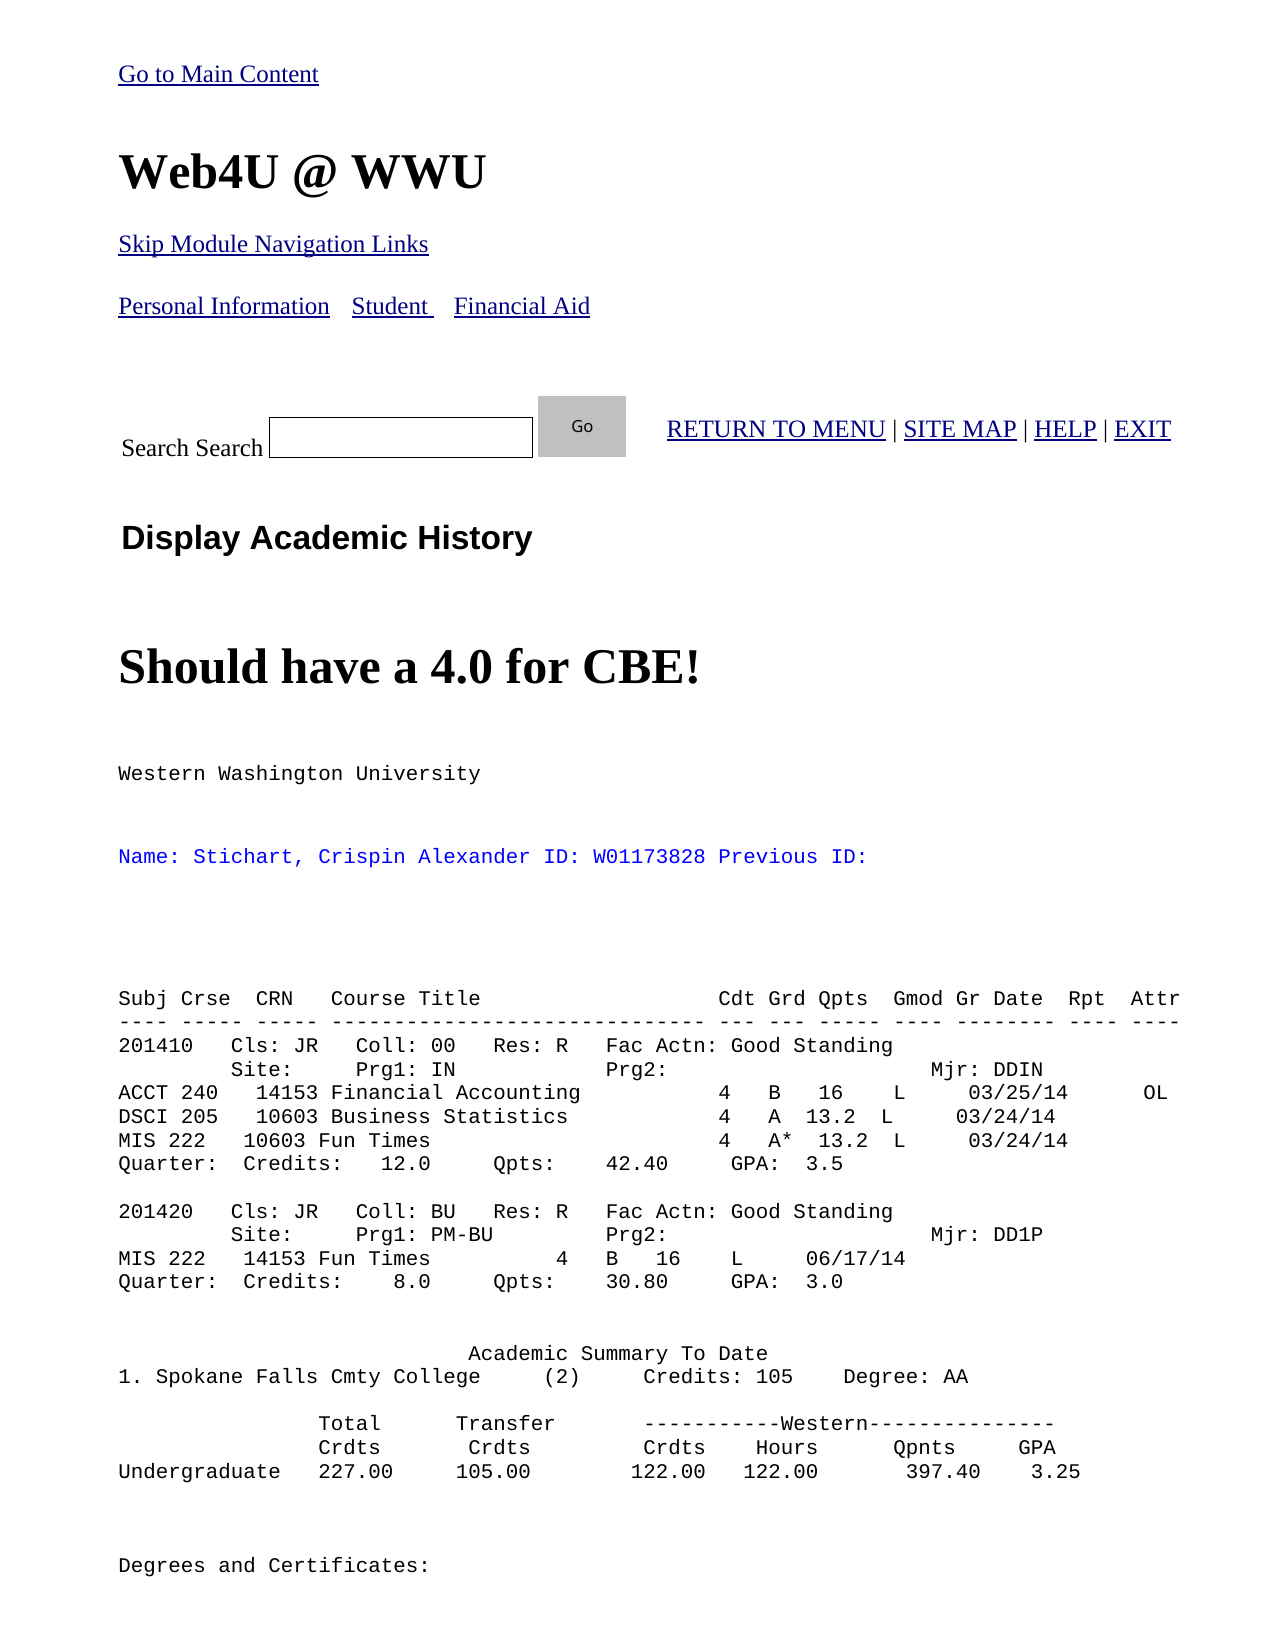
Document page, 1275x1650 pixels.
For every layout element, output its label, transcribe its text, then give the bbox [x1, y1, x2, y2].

text Site: Prg1: PM-BU Prg2: Mjr: DD1P [118, 1224, 1216, 1248]
table_header [1211, 288, 1216, 354]
table_header Student [351, 288, 435, 354]
text MIS 222 14153 Fun Times 4 B 16 L 06/17/14 [118, 1248, 1216, 1272]
text ---- ----- ----- ------------------------------ --- --- ----- ---- -------- ---- ---- [118, 1011, 1216, 1035]
text Total Transfer -----------Western--------------- [118, 1413, 1216, 1437]
table_header [1178, 495, 1216, 572]
subtitle Web4U @ WWU [118, 142, 1216, 200]
text Skip Module Navigation Links [118, 229, 1216, 258]
table_header Search Search [118, 393, 663, 494]
text Subj Crse CRN Course Title Cdt Grd Qpts Gmod Gr Date Rpt Attr [118, 988, 1216, 1011]
subtitle Should have a 4.0 for CBE! [118, 637, 1216, 695]
text Undergraduate 227.00 105.00 122.00 122.00 397.40 3.25 [118, 1461, 1216, 1484]
table_header [596, 288, 615, 354]
table_header RETURN TO MENU | SITE MAP | HELP | EXIT [664, 393, 1216, 494]
table_header [333, 288, 351, 354]
text <!-- Hide JavaScript from older browsers window.onunload = function() {submitcount=0;} var submitcount=0; function checkSubmit() { if (submitcount == 0) { submitcount++; return true; } else { alert("Your changes have already been submitted."); return false; } } // End script hiding --><!-- Hide JavaScript from older browsers // Function to open a window function windowOpen(window_url) { helpWin = window.open(window_url,'','toolbar=yes,status=no,scrollbars=yes,menubar=yes,resizable=yes,directories=no,location=no,width=350,height=400'); if (document.images) { if (helpWin) helpWin.focus() } } // End script hiding -->Go to Main Content [118, 59, 1216, 88]
text Name: Stichart, Crispin Alexander ID: W01173828 Previous ID: [118, 846, 1216, 869]
table_header [1127, 495, 1178, 572]
table_header Personal Information [118, 288, 333, 354]
text 201420 Cls: JR Coll: BU Res: R Fac Actn: Good Standing [118, 1201, 1216, 1224]
text ACCT 240 14153 Financial Accounting 4 B 16 L 03/25/14 OL [118, 1082, 1216, 1106]
table_cell [118, 572, 1216, 612]
text Crdts Crdts Crdts Hours Qpnts GPA [118, 1437, 1216, 1461]
table_header [435, 288, 453, 354]
text Quarter: Credits: 8.0 Qpts: 30.80 GPA: 3.0 [118, 1272, 1216, 1295]
text 201410 Cls: JR Coll: 00 Res: R Fac Actn: Good Standing [118, 1035, 1216, 1059]
text DSCI 205 10603 Business Statistics 4 A 13.2 L 03/24/14 [118, 1106, 1216, 1130]
table_header Financial Aid [454, 288, 596, 354]
table_header Display Academic History [118, 495, 1127, 572]
text MIS 222 10603 Fun Times 4 A* 13.2 L 03/24/14 [118, 1130, 1216, 1153]
text 1. Spokane Falls Cmty College (2) Credits: 105 Degree: AA [118, 1366, 1216, 1390]
text Site: Prg1: IN Prg2: Mjr: DDIN [118, 1059, 1216, 1082]
text Degrees and Certificates: [118, 1555, 1216, 1579]
text Western Washington University [118, 762, 1216, 786]
table_cell [118, 354, 1216, 388]
table_header [615, 288, 1211, 354]
text Academic Summary To Date [118, 1342, 1216, 1366]
text Quarter: Credits: 12.0 Qpts: 42.40 GPA: 3.5 [118, 1153, 1216, 1177]
